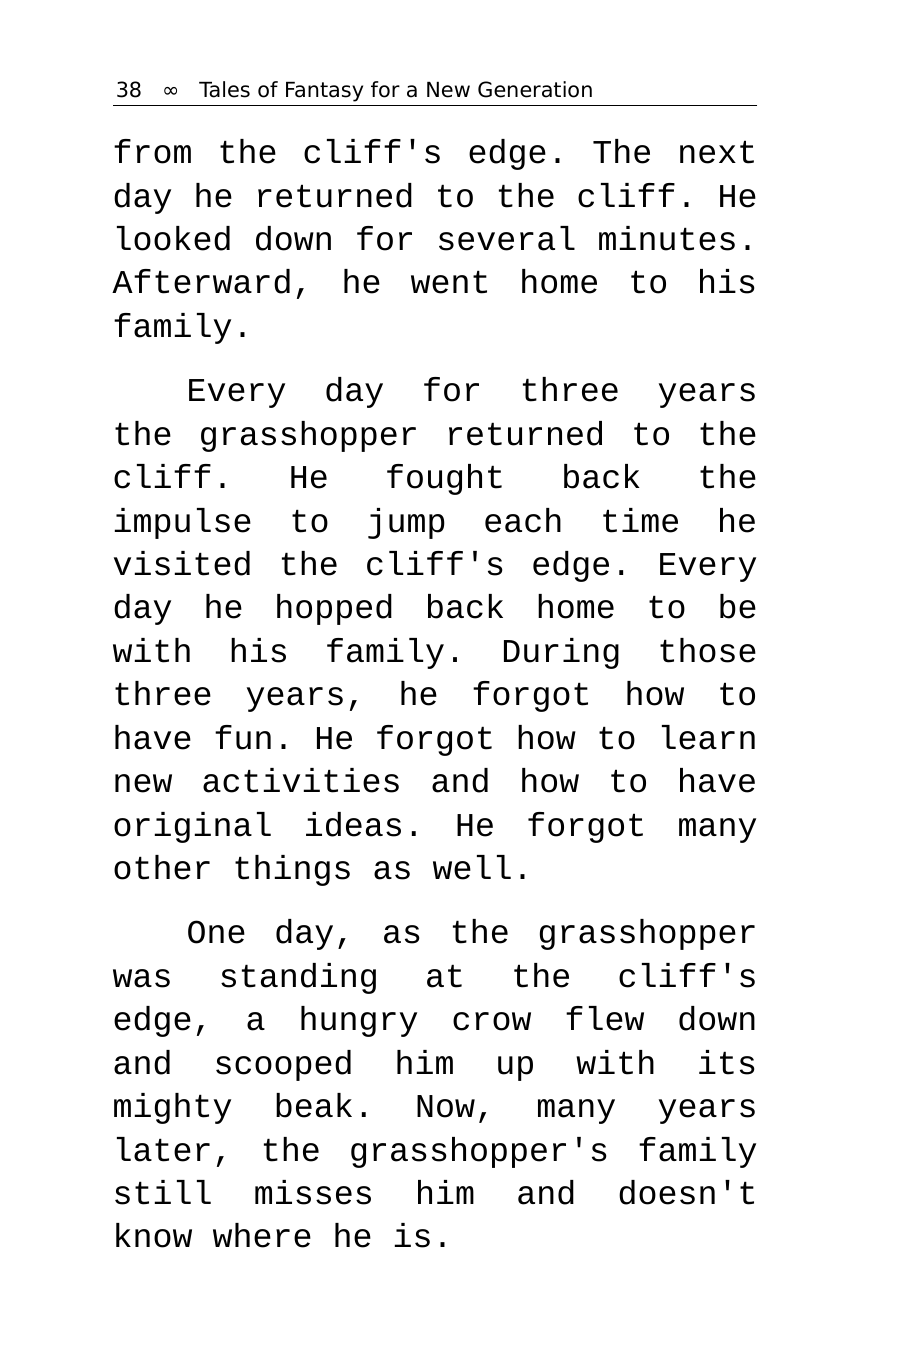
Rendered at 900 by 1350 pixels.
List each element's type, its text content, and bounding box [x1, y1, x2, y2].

text from the cliff's edge. The next day he returned to the cliff. He looked down for several minutes. Afterward, he went home to his family. [112, 136, 757, 347]
text Every day for three years the grasshopper returned to the cliff. He fought back the impulse to jump each time he visited the cliff's edge. Every day he hopped back home to be with his family. During those three years, he forgot how to have fun. He forgot how to learn new activities and how to have original ideas. He forgot many other things as well. [112, 374, 757, 889]
text One day, as the grasshopper was standing at the cliff's edge, a hungry crow flew down and scooped him up with its mighty beak. Now, many years later, the grasshopper's family still misses him and doesn't know where he is. [112, 916, 757, 1258]
